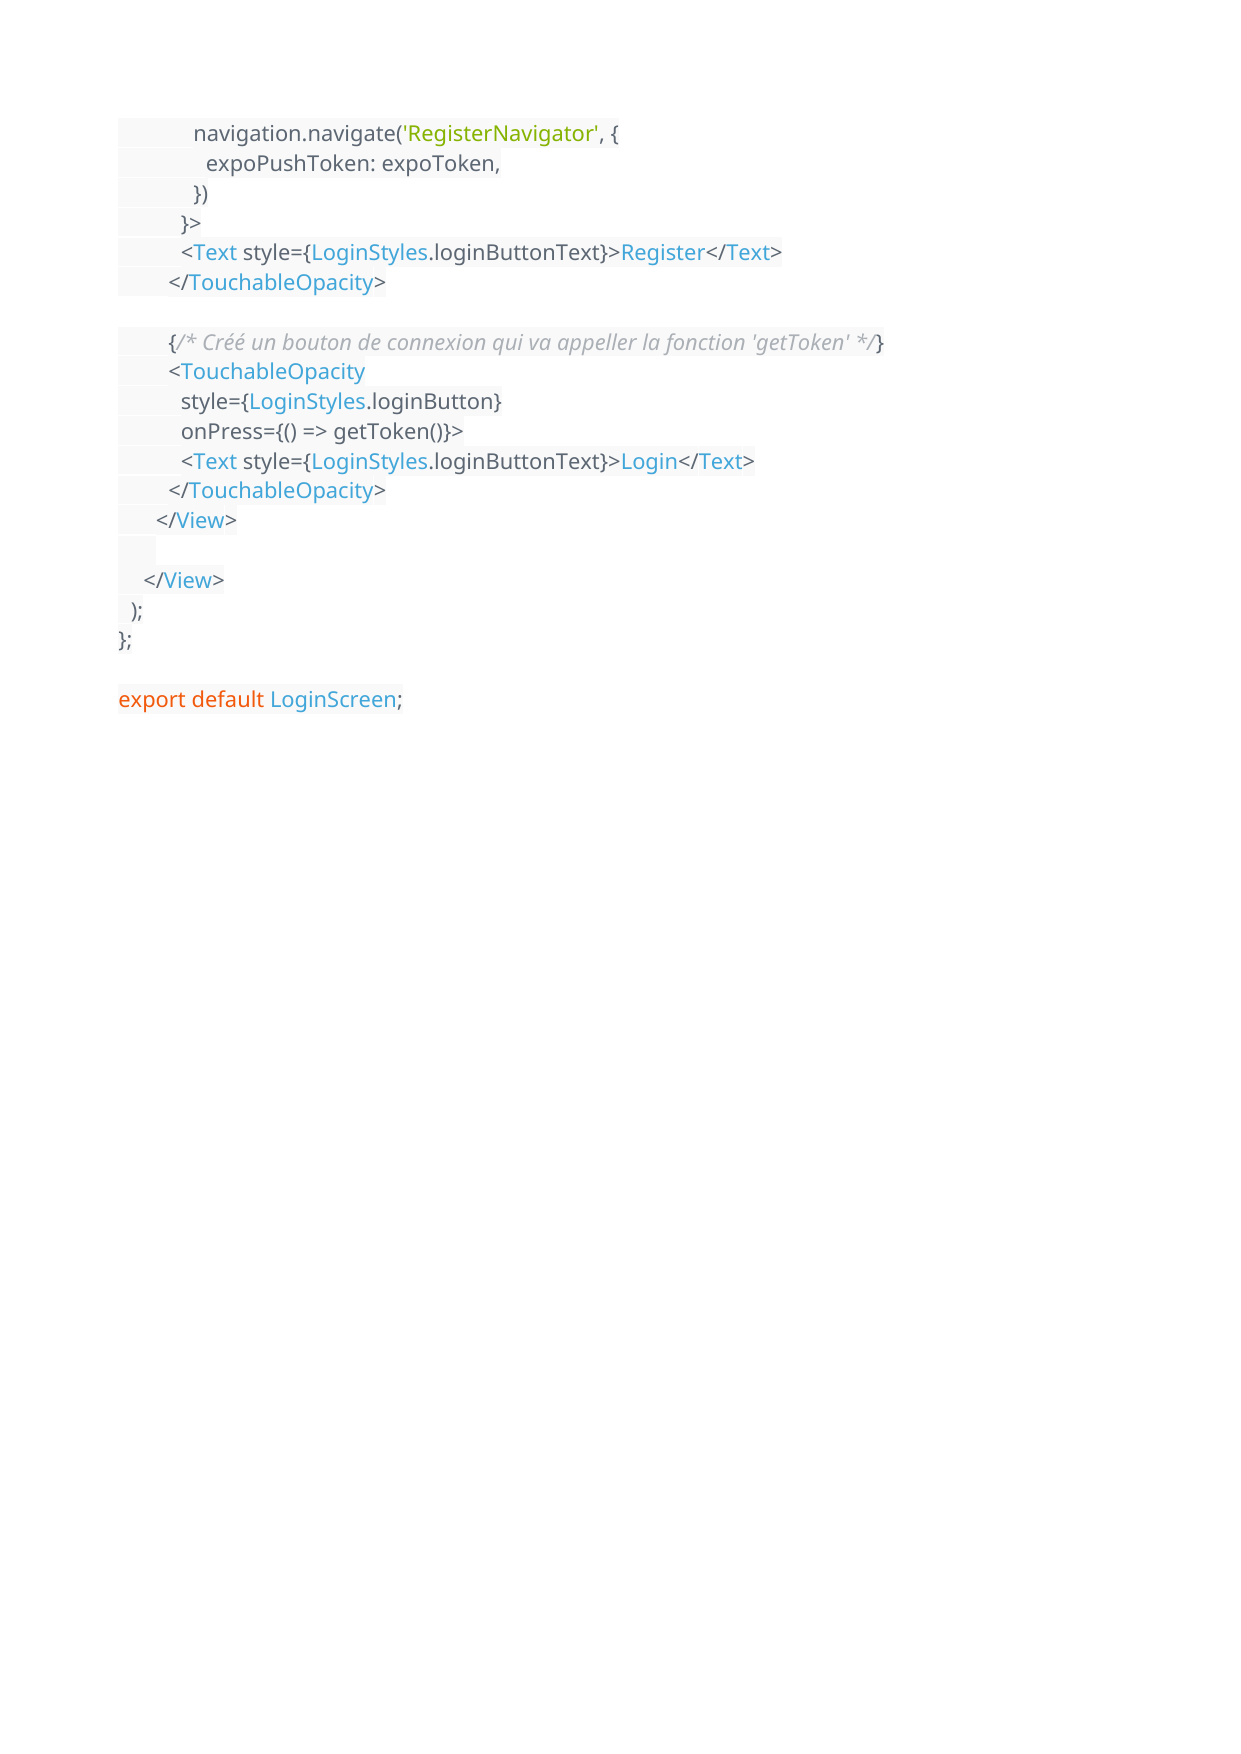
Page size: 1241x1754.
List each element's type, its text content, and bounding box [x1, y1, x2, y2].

text style={LoginStyles.loginButton} [118, 386, 1122, 416]
text {/* Créé un bouton de connexion qui va appeller la fonction 'getToken' */} [118, 327, 1122, 356]
text </View> [118, 565, 1122, 594]
text export default LoginScreen; [118, 684, 1122, 714]
text </TouchableOpacity> [118, 267, 1122, 297]
text </TouchableOpacity> [118, 476, 1122, 505]
text </View> [118, 505, 1122, 535]
text <Text style={LoginStyles.loginButtonText}>Login</Text> [118, 446, 1122, 476]
text }; [118, 624, 1122, 654]
text <TouchableOpacity [118, 356, 1122, 386]
text expoPushToken: expoToken, [118, 148, 1122, 178]
text }> [118, 207, 1122, 237]
text }) [118, 178, 1122, 207]
text <Text style={LoginStyles.loginButtonText}>Register</Text> [118, 237, 1122, 267]
text navigation.navigate('RegisterNavigator', { [118, 118, 1122, 148]
text ); [118, 594, 1122, 624]
text onPress={() => getToken()}> [118, 416, 1122, 446]
